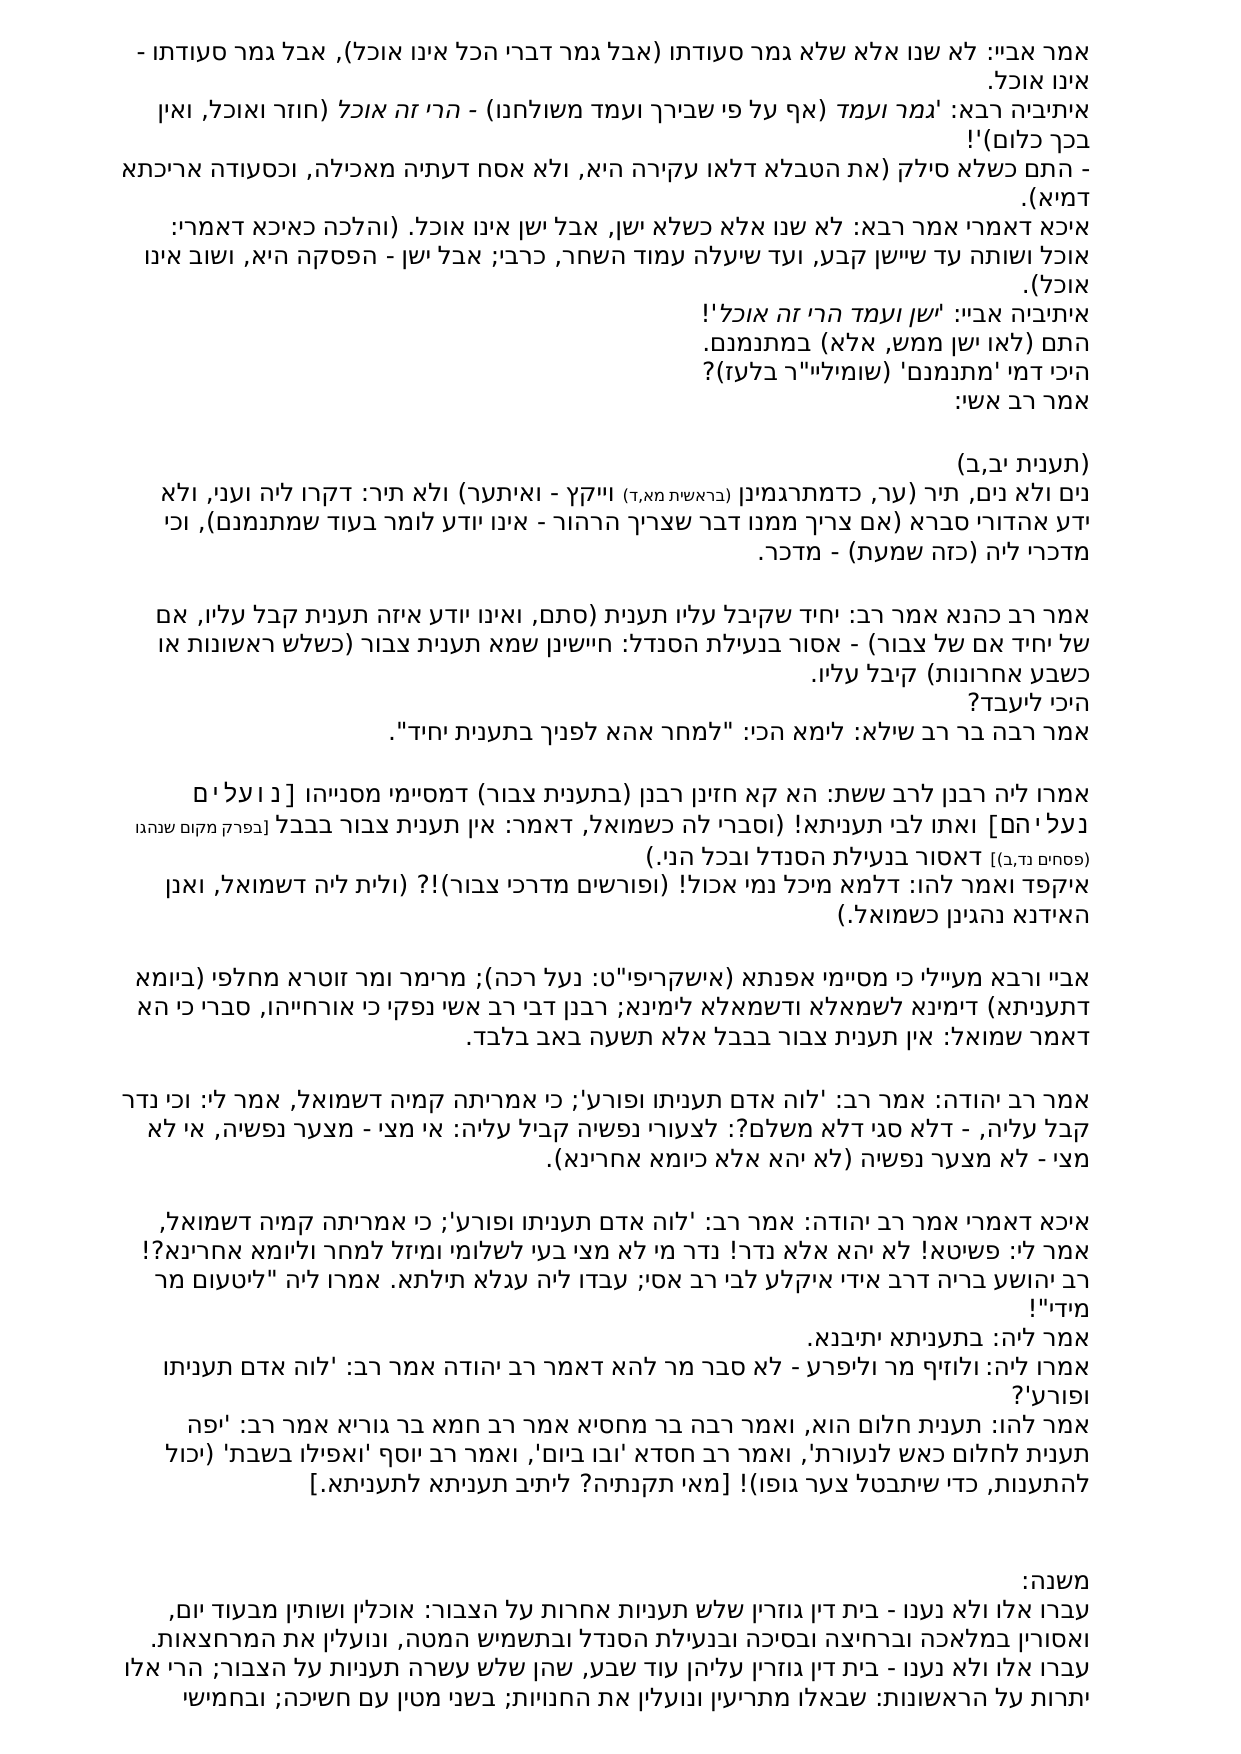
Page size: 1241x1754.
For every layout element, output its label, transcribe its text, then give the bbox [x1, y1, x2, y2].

text אמר להו: תענית חלום הוא, ואמר רבה בר מחסיא אמר רב חמא בר גוריא אמר רב: 'יפה תענית לחלום כאש לנעורת', ואמר רב חסדא 'ובו ביום', ואמר רב יוסף 'ואפילו בשבת' (יכול להתענות, כדי שיתבטל צער גופו)! [מאי תקנתיה? ליתיב תעניתא לתעניתא.] [120, 1410, 1090, 1498]
text איכא דאמרי אמר רבא: לא שנו אלא כשלא ישן, אבל ישן אינו אוכל. (והלכה כאיכא דאמרי: אוכל ושותה עד שיישן קבע, ועד שיעלה עמוד השחר, כרבי; אבל ישן - הפסקה היא, ושוב אינו אוכל). [120, 212, 1090, 299]
text נים ולא נים, תיר (ער, כדמתרגמינן (בראשית מא,ד) וייקץ - ואיתער) ולא תיר: דקרו ליה ועני, ולא ידע אהדורי סברא (אם צריך ממנו דבר שצריך הרהור - אינו יודע לומר בעוד שמתנמנם), וכי מדכרי ליה (כזה שמעת) - מדכר. [120, 478, 1090, 566]
text אביי ורבא מעיילי כי מסיימי אפנתא (אישקריפי"ט: נעל רכה); מרימר ומר זוטרא מחלפי (ביומא דתעניתא) דימינא לשמאלא ודשמאלא לימינא; רבנן דבי רב אשי נפקי כי אורחייהו, סברי כי הא דאמר שמואל: אין תענית צבור בבבל אלא תשעה באב בלבד. [120, 963, 1090, 1051]
text אמרו ליה רבנן לרב ששת: הא קא חזינן רבנן (בתענית צבור) דמסיימי מסנייהו [נועלים נעליהם] ואתו לבי תעניתא! (וסברי לה כשמואל, דאמר: אין תענית צבור בבבל [בפרק מקום שנהגו (פסחים נד,ב)] דאסור בנעילת הסנדל ובכל הני.) [120, 780, 1090, 871]
text איתיביה רבא: 'גמר ועמד (אף על פי שבירך ועמד משולחנו) - הרי זה אוכל (חוזר ואוכל, ואין בכך כלום)'! [120, 96, 1090, 154]
text איכא דאמרי אמר רב יהודה: אמר רב: 'לוה אדם תעניתו ופורע'; כי אמריתה קמיה דשמואל, אמר לי: פשיטא! לא יהא אלא נדר! נדר מי לא מצי בעי לשלומי ומיזל למחר וליומא אחרינא?! [120, 1207, 1090, 1265]
text אמר רב כהנא אמר רב: יחיד שקיבל עליו תענית (סתם, ואינו יודע איזה תענית קבל עליו, אם של יחיד אם של צבור) - אסור בנעילת הסנדל: חיישינן שמא תענית צבור (כשלש ראשונות או כשבע אחרונות) קיבל עליו. [120, 600, 1090, 688]
text איתיביה אביי: 'ישן ועמד הרי זה אוכל'! [120, 299, 1090, 328]
text עברו אלו ולא נענו - בית דין גוזרין עליהן עוד שבע, שהן שלש עשרה תעניות על הצבור; הרי אלו יתרות על הראשונות: שבאלו מתריעין ונועלין את החנויות; בשני מטין עם חשיכה; ובחמישי [120, 1653, 1090, 1712]
text אמר רב יהודה: אמר רב: 'לוה אדם תעניתו ופורע'; כי אמריתה קמיה דשמואל, אמר לי: וכי נדר קבל עליה, - דלא סגי דלא משלם?: לצעורי נפשיה קביל עליה: אי מצי - מצער נפשיה, אי לא מצי - לא מצער נפשיה (לא יהא אלא כיומא אחרינא). [120, 1085, 1090, 1173]
text היכי ליעבד? [120, 688, 1090, 717]
text אמר אביי: לא שנו אלא שלא גמר סעודתו (אבל גמר דברי הכל אינו אוכל), אבל גמר סעודתו - אינו אוכל. [120, 37, 1090, 96]
text אמר רב אשי: [120, 386, 1090, 415]
text רב יהושע בריה דרב אידי איקלע לבי רב אסי; עבדו ליה עגלא תילתא. אמרו ליה "ליטעום מר מידי"! [120, 1265, 1090, 1323]
text משנה: [120, 1566, 1090, 1595]
text היכי דמי 'מתנמנם' (שומיליי"ר בלעז)? [120, 357, 1090, 386]
text אמר רבה בר רב שילא: לימא הכי: "למחר אהא לפניך בתענית יחיד". [120, 717, 1090, 746]
text התם (לאו ישן ממש, אלא) במתנמנם. [120, 328, 1090, 357]
text איקפד ואמר להו: דלמא מיכל נמי אכול! (ופורשים מדרכי צבור)!? (ולית ליה דשמואל, ואנן האידנא נהגינן כשמואל.) [120, 871, 1090, 929]
text אמרו ליה: ולוזיף מר וליפרע - לא סבר מר להא דאמר רב יהודה אמר רב: 'לוה אדם תעניתו ופורע'? [120, 1352, 1090, 1410]
text (תענית יב,ב) [120, 449, 1090, 478]
text - התם כשלא סילק (את הטבלא דלאו עקירה היא, ולא אסח דעתיה מאכילה, וכסעודה אריכתא דמיא). [120, 154, 1090, 212]
text עברו אלו ולא נענו - בית דין גוזרין שלש תעניות אחרות על הצבור: אוכלין ושותין מבעוד יום, ואסורין במלאכה וברחיצה ובסיכה ובנעילת הסנדל ובתשמיש המטה, ונועלין את המרחצאות. [120, 1595, 1090, 1653]
text אמר ליה: בתעניתא יתיבנא. [120, 1323, 1090, 1352]
